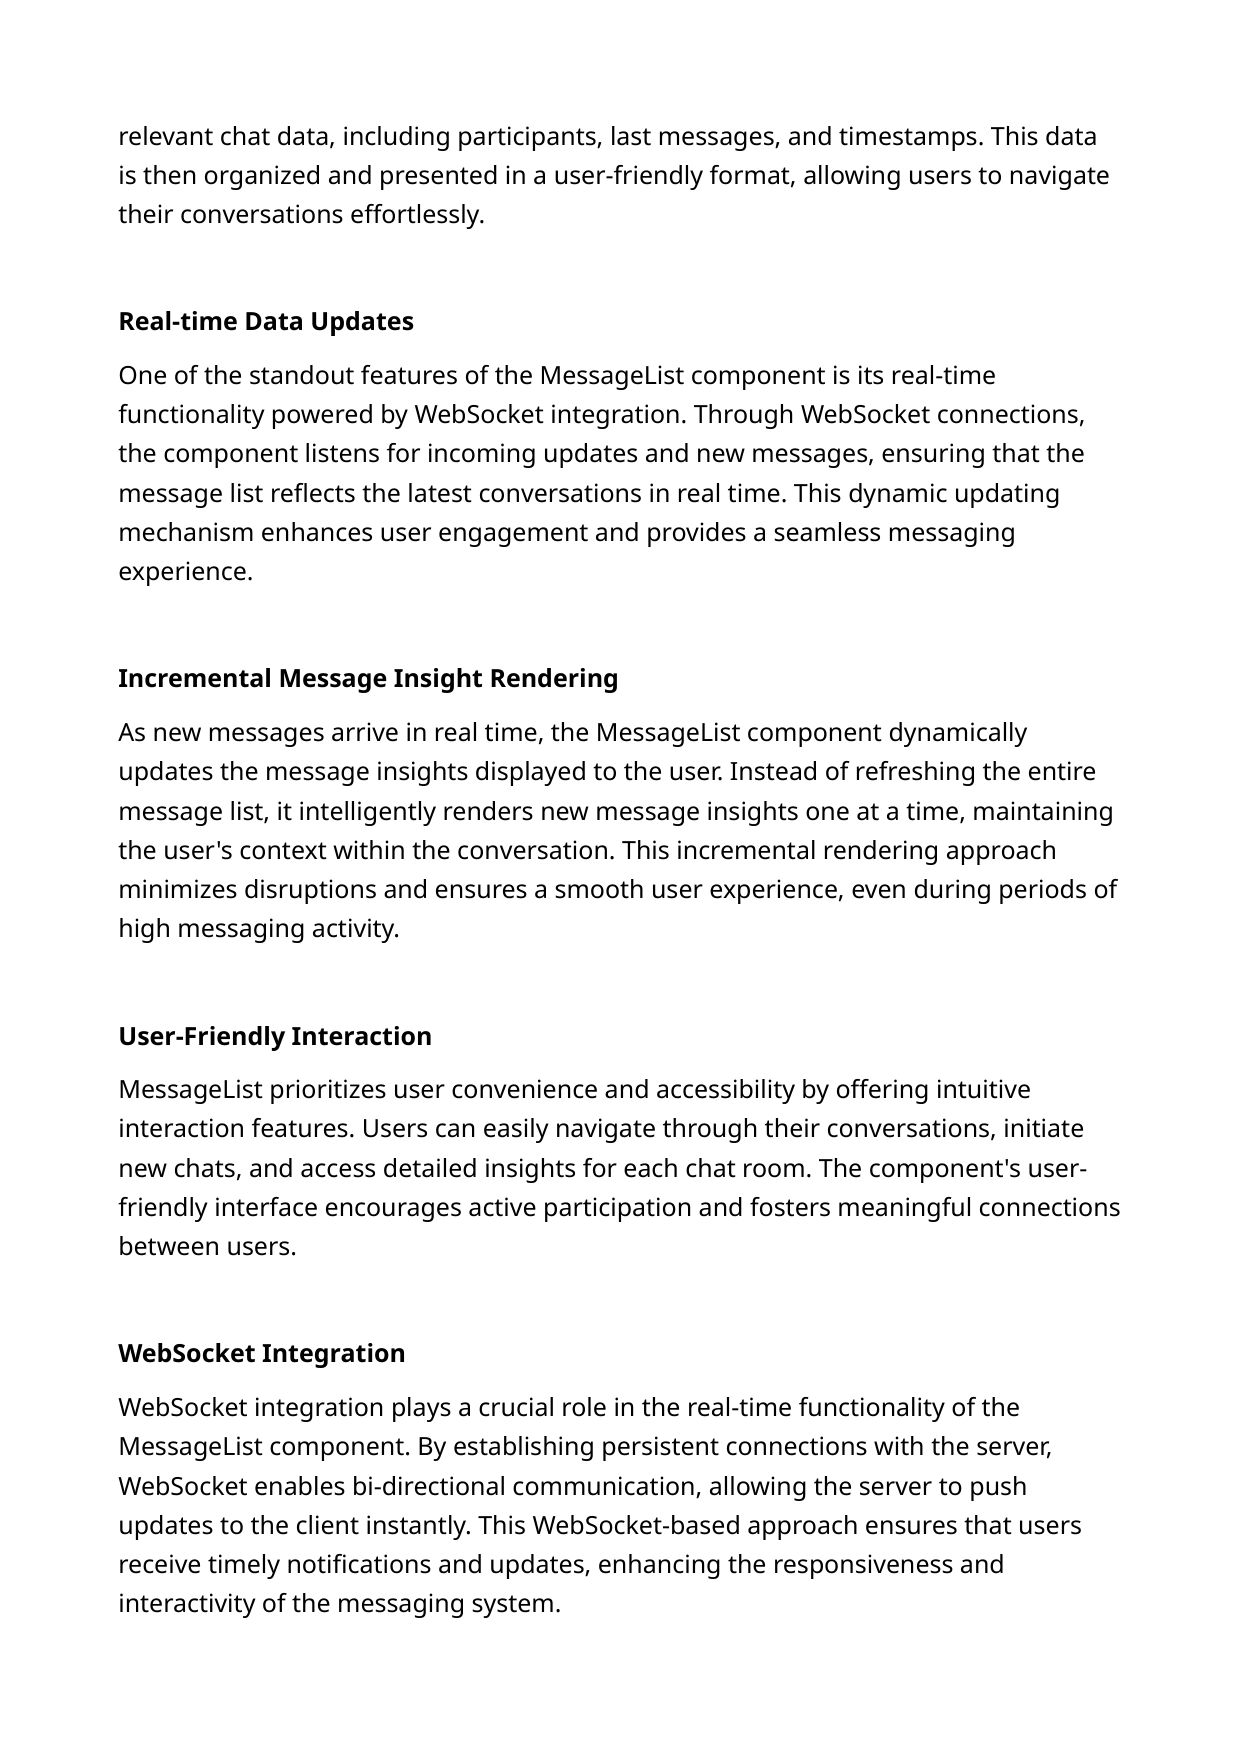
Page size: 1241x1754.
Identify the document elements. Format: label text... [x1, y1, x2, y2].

text WebSocket Integration [118, 1336, 1122, 1370]
text relevant chat data, including participants, last messages, and timestamps. This data is then organized and presented in a user-friendly format, allowing users to navigate their conversations effortlessly. [118, 118, 1122, 231]
text User-Friendly Interaction [118, 1018, 1122, 1052]
text One of the standout features of the MessageList component is its real-time functionality powered by WebSocket integration. Through WebSocket connections, the component listens for incoming updates and new messages, ensuring that the message list reflects the latest conversations in real time. This dynamic updating mechanism enhances user engagement and provides a seamless messaging experience. [118, 358, 1122, 588]
text MessageList prioritizes user convenience and accessibility by offering intuitive interaction features. Users can easily navigate through their conversations, initiate new chats, and access detailed insights for each chat room. The component's user-friendly interface encourages active participation and fosters meaningful connections between users. [118, 1072, 1122, 1263]
text Incremental Message Insight Rendering [118, 661, 1122, 695]
text WebSocket integration plays a crucial role in the real-time functionality of the MessageList component. By establishing persistent connections with the server, WebSocket enables bi-directional communication, allowing the server to push updates to the client instantly. This WebSocket-based approach ensures that users receive timely notifications and updates, enhancing the responsiveness and interactivity of the messaging system. [118, 1390, 1122, 1620]
text As new messages arrive in real time, the MessageList component dynamically updates the message insights displayed to the user. Instead of refreshing the entire message list, it intelligently renders new message insights one at a time, maintaining the user's context within the conversation. This incremental rendering approach minimizes disruptions and ensures a smooth user experience, even during periods of high messaging activity. [118, 715, 1122, 945]
text Real-time Data Updates [118, 304, 1122, 338]
